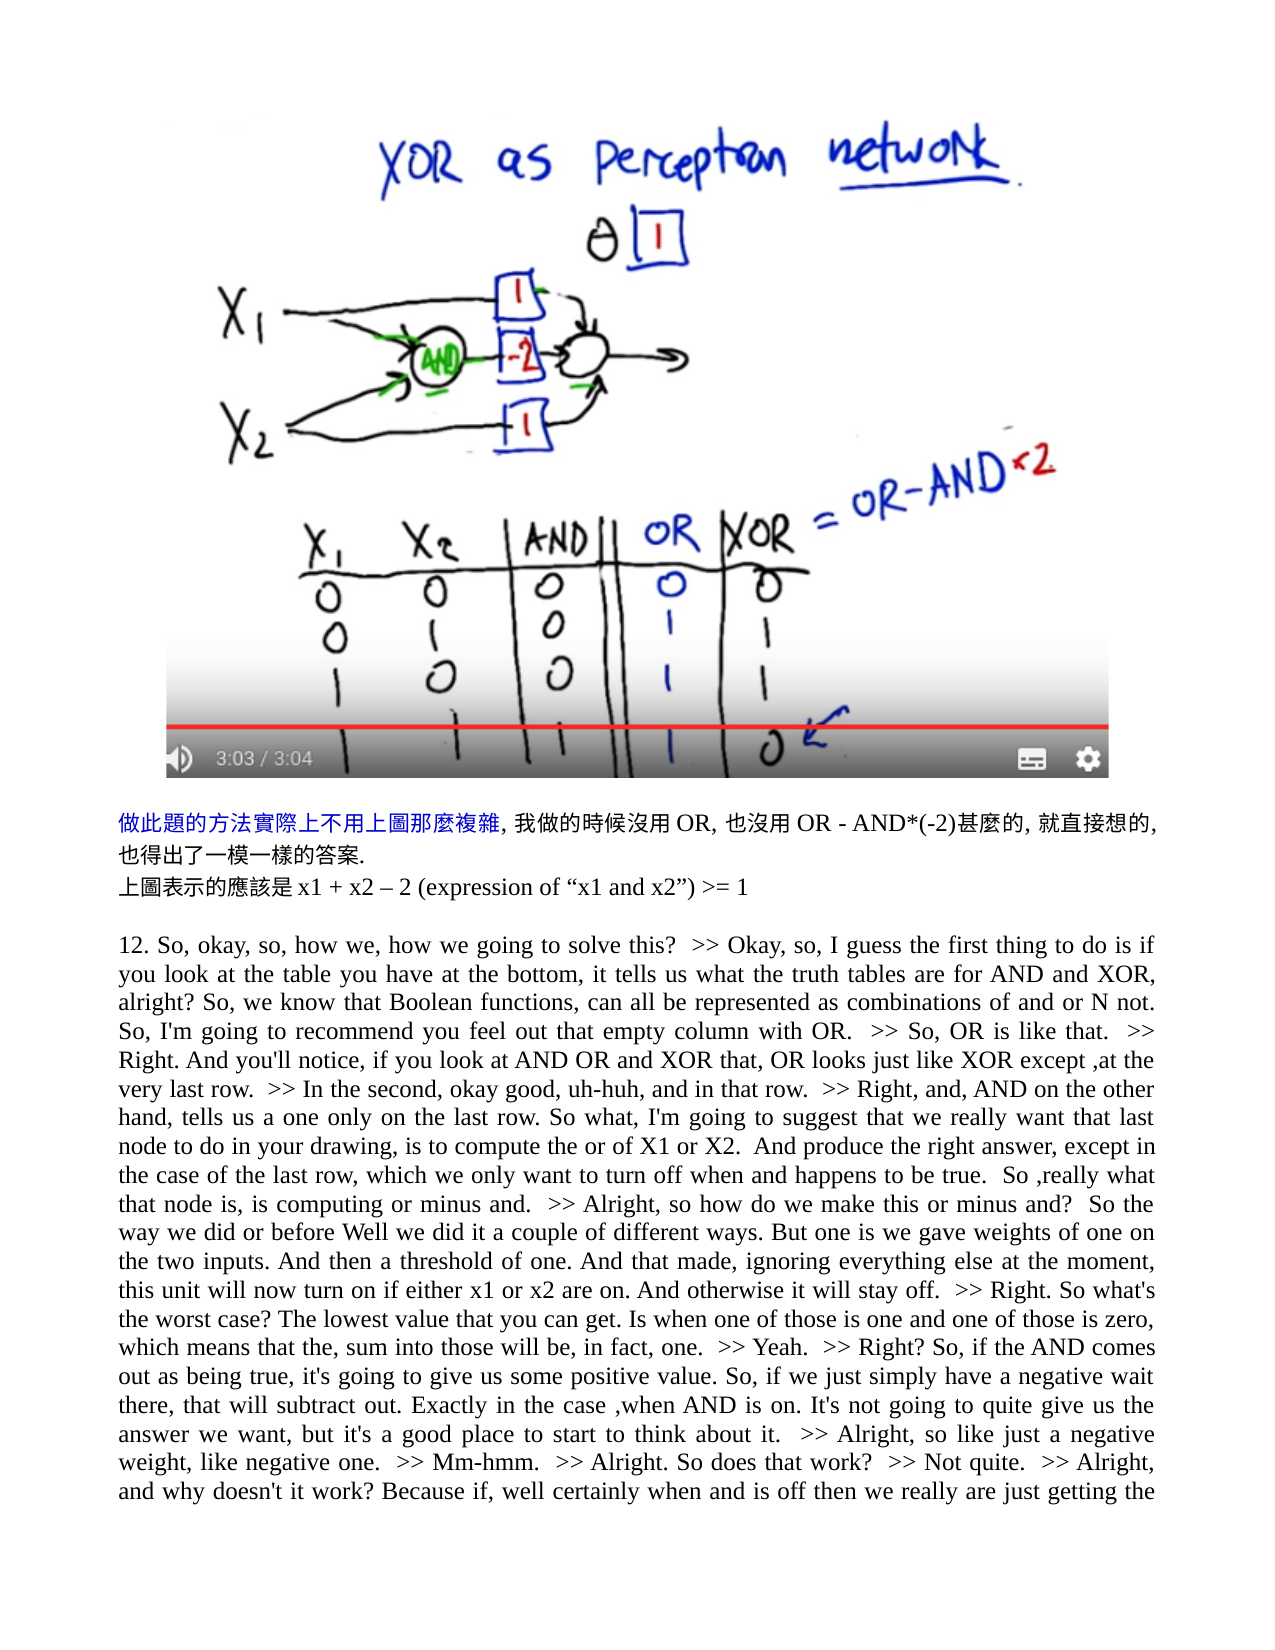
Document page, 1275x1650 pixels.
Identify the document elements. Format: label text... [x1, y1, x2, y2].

text 做此題的方法實際上不用上圖那麼複雜, 我做的時候沒用OR, 也沒用OR - AND*(-2)甚麼的, 就直接想的, 也得出了一模一樣的答案. [118, 806, 1157, 869]
picture [166, 118, 1109, 778]
text 12. So, okay, so, how we, how we going to solve this? >> Okay, so, I guess the first thing to do is if you look at the table you have at the bottom, it tells us what the truth tables are for AND and XOR, alright? So, we know that Boolean functions, can all be represented as combinations of and or N not. So, I'm going to recommend you feel out that empty column with OR. >> So, OR is like that. >> Right. And you'll notice, if you look at AND OR and XOR that, OR looks just like XOR except ,at the very last row. >> In the second, okay good, uh-huh, and in that row. >> Right, and, AND on the other hand, tells us a one only on the last row. So what, I'm going to suggest that we really want that last node to do in your drawing, is to compute the or of X1 or X2. And produce the right answer, except in the case of the last row, which we only want to turn off when and happens to be true. So ,really what that node is, is computing or minus and. >> Alright, so how do we make this or minus and? So the way we did or before Well we did it a couple of different ways. But one is we gave weights of one on the two inputs. And then a threshold of one. And that made, ignoring everything else at the moment, this unit will now turn on if either x1 or x2 are on. And otherwise it will stay off. >> Right. So what's the worst case? The lowest value that you can get. Is when one of those is one and one of those is zero, which means that the, sum into those will be, in fact, one. >> Yeah. >> Right? So, if the AND comes out as being true, it's going to give us some positive value. So, if we just simply have a negative wait there, that will subtract out. Exactly in the case ,when AND is on. It's not going to quite give us the answer we want, but it's a good place to start to think about it. >> Alright, so like just a negative weight, like negative one. >> Mm-hmm. >> Alright. So does that work? >> Not quite. >> Alright, and why doesn't it work? Because if, well certainly when and is off then we really are just getting the [118, 930, 1157, 1505]
text 上圖表示的應該是x1 + x2 – 2 (expression of “x1 and x2”) >= 1 [118, 869, 1157, 901]
